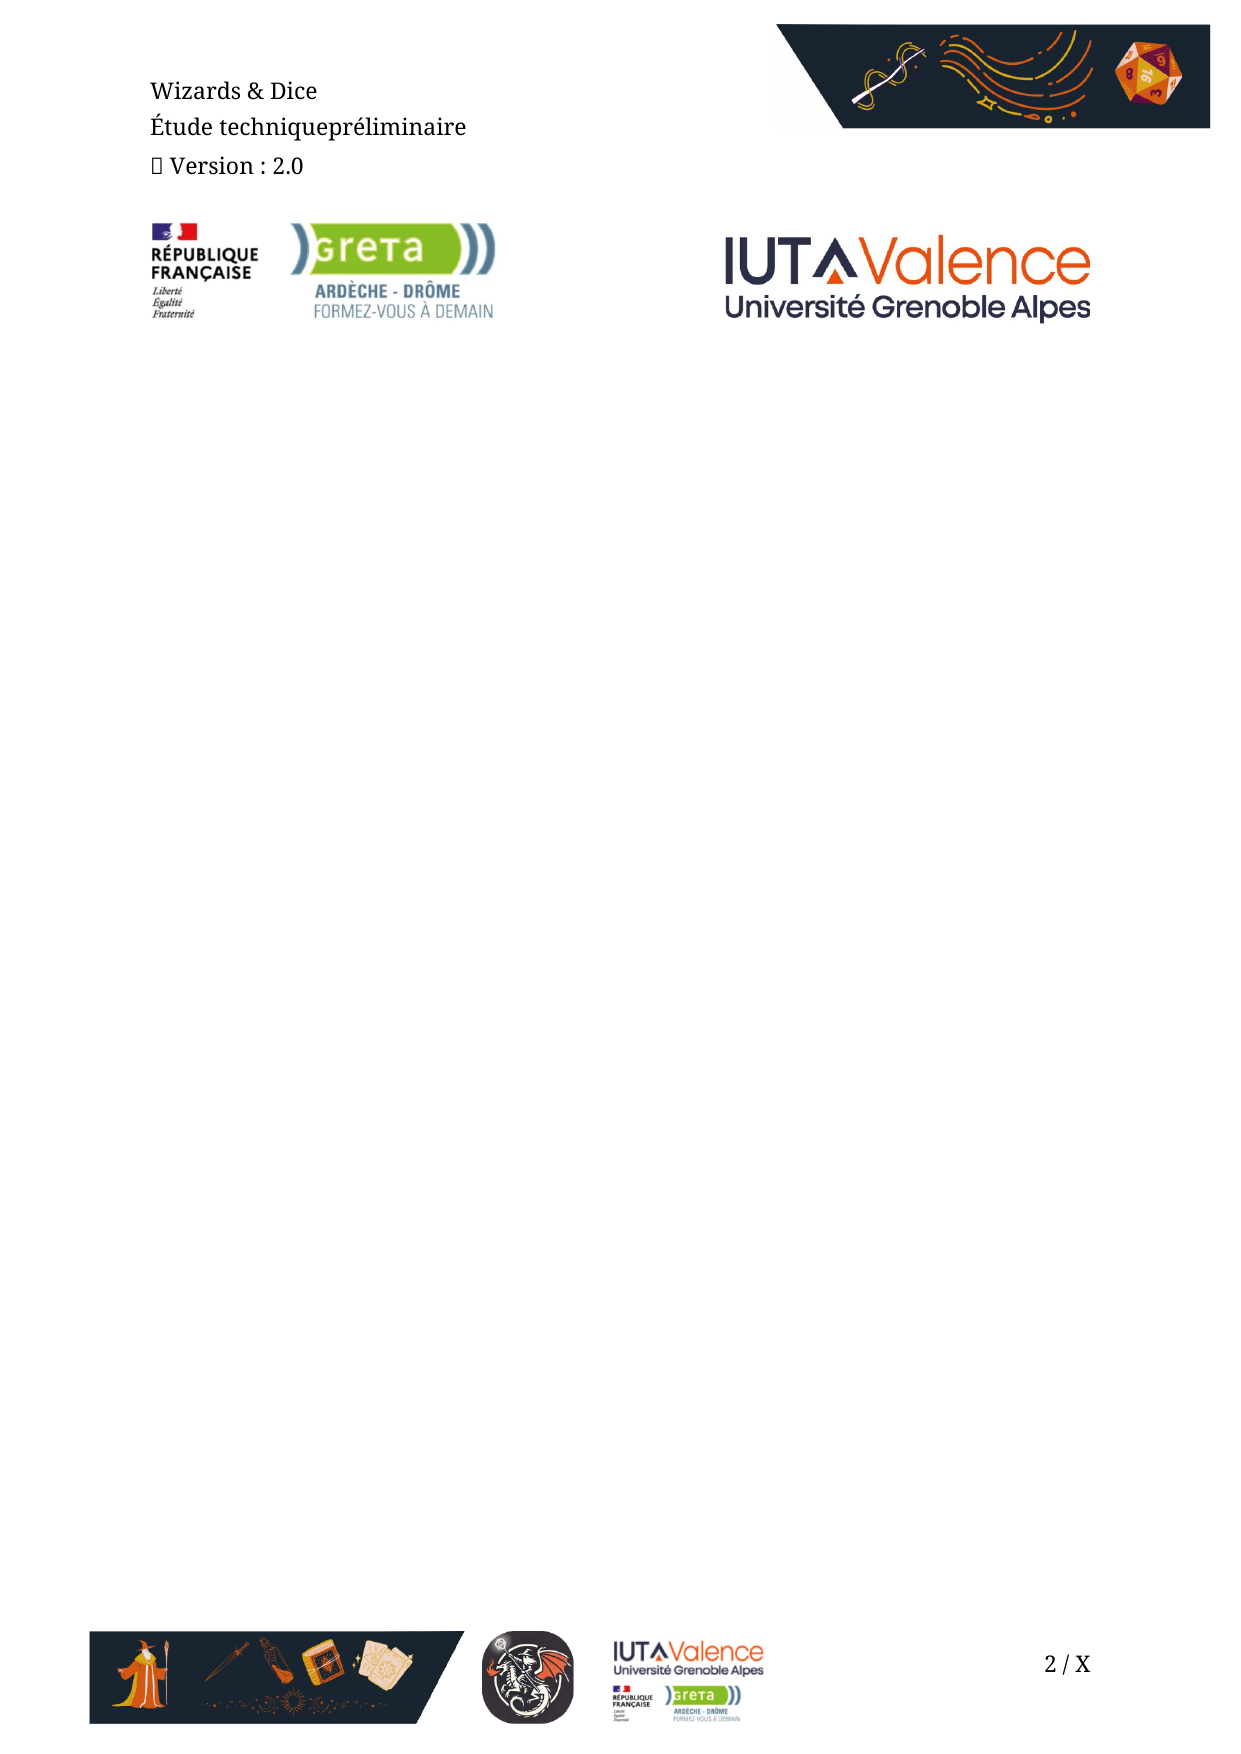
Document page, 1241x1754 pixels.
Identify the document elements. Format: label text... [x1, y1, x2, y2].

picture [150, 221, 498, 321]
picture [81, 1620, 788, 1733]
picture [771, 21, 1218, 131]
picture [721, 232, 1091, 324]
text 🔄 Version : 2.0 [150, 150, 1090, 181]
